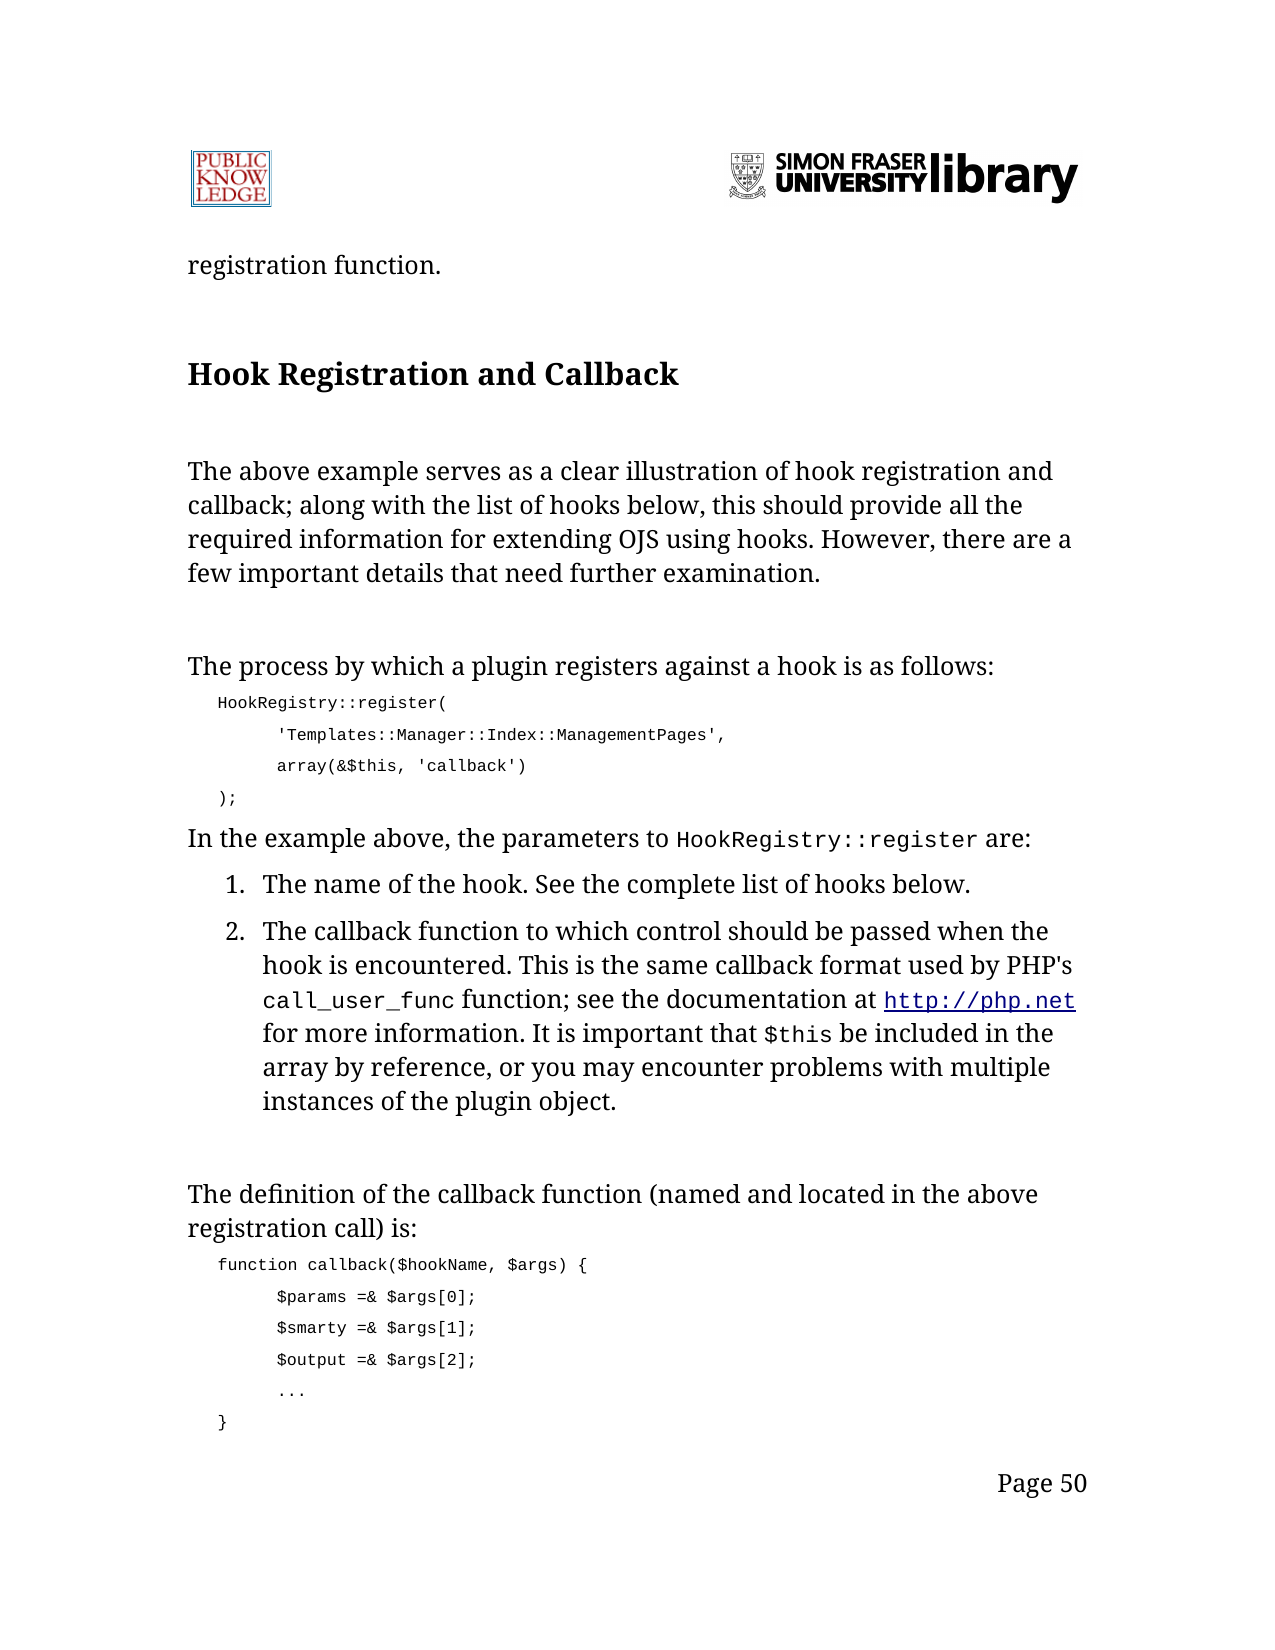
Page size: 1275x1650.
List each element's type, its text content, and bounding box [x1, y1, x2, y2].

text HookRegistry::register( [217, 695, 1087, 714]
text ); [217, 789, 1087, 808]
text The process by which a plugin registers against a hook is as follows: [187, 648, 1087, 682]
text registration function. [187, 247, 1087, 281]
picture [723, 150, 1083, 207]
text $smarty =& $args[1]; [217, 1319, 1087, 1338]
text } [217, 1414, 1087, 1433]
subtitle Hook Registration and Callback [187, 353, 1087, 394]
text 'Templates::Manager::Index::ManagementPages', [217, 726, 1087, 745]
text array(&$this, 'callback') [217, 758, 1087, 777]
picture [193, 150, 272, 205]
text function callback($hookName, $args) { [217, 1257, 1087, 1276]
text $params =& $args[0]; [217, 1288, 1087, 1307]
text ... [217, 1382, 1087, 1401]
text The above example serves as a clear illustration of hook registration and callback; along with the list of hooks below, this should provide all the required information for extending OJS using hooks. However, there are a few important details that need further examination. [187, 453, 1087, 589]
list The name of the hook. See the complete list of hooks below. [225, 867, 1087, 901]
list The callback function to which control should be passed when the hook is encountered. This is the same callback format used by PHP's call_user_func function; see the documentation at http://php.net for more information. It is important that $this be included in the array by reference, or you may encounter problems with multiple instances of the plugin object. [225, 913, 1087, 1117]
text The definition of the callback function (named and located in the above registration call) is: [187, 1176, 1087, 1244]
text $output =& $args[2]; [217, 1351, 1087, 1370]
text In the example above, the parameters to HookRegistry::register are: [187, 821, 1087, 854]
